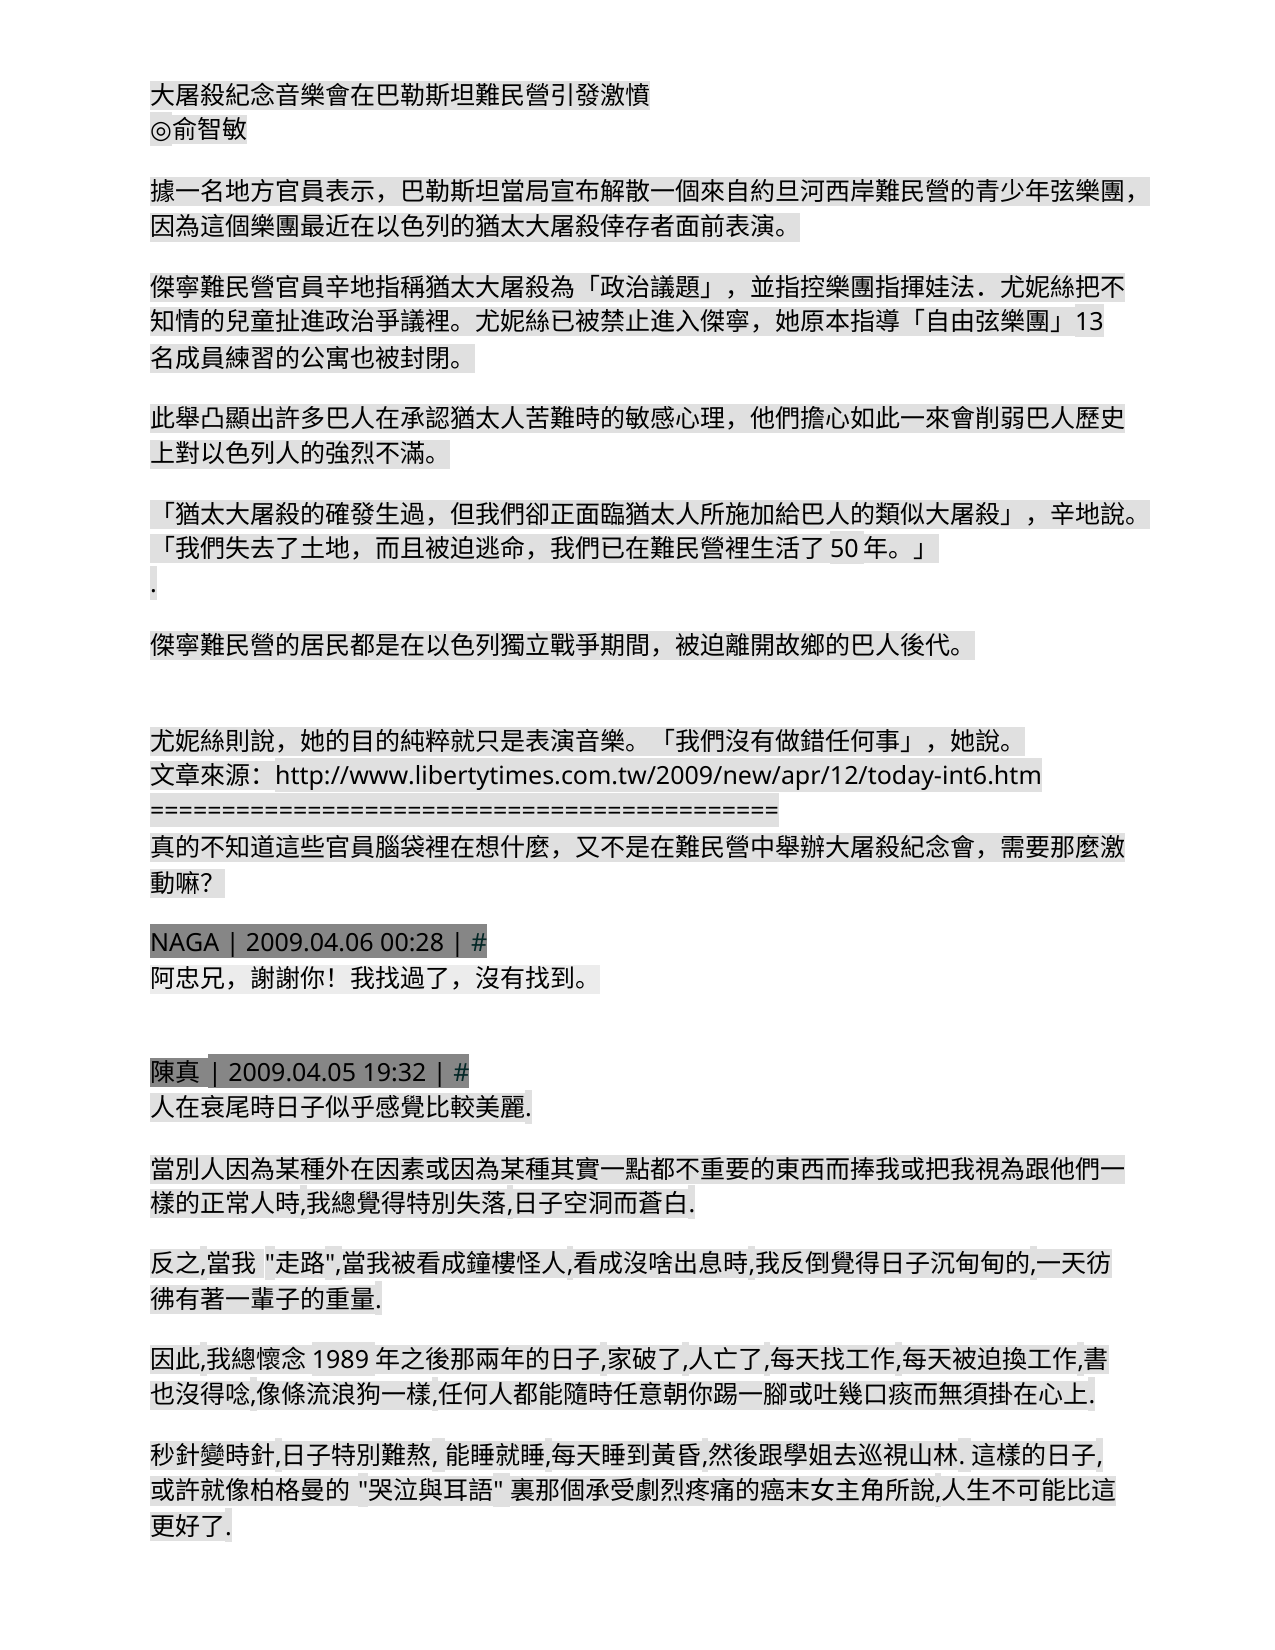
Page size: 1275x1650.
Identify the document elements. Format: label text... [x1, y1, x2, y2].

text 「猶太大屠殺的確發生過，但我們卻正面臨猶太人所施加給巴人的類似大屠殺」，辛地說。「我們失去了土地，而且被迫逃命，我們已在難民營裡生活了50年。」 . [150, 494, 1125, 600]
text 陳真 | 2009.04.05 19:32 | # [150, 1053, 1125, 1088]
text 此舉凸顯出許多巴人在承認猶太人苦難時的敏感心理，他們擔心如此一來會削弱巴人歷史上對以色列人的強烈不滿。 [150, 398, 1125, 469]
text 大屠殺紀念音樂會在巴勒斯坦難民營引發激憤 ◎俞智敏 [150, 75, 1125, 146]
text 人在衰尾時日子似乎感覺比較美麗. [150, 1088, 1125, 1124]
text 反之,當我 "走路",當我被看成鐘樓怪人,看成沒啥出息時,我反倒覺得日子沉甸甸的,一天彷彿有著一輩子的重量. [150, 1244, 1125, 1315]
text 傑寧難民營官員辛地指稱猶太大屠殺為「政治議題」，並指控樂團指揮娃法．尤妮絲把不知情的兒童扯進政治爭議裡。尤妮絲已被禁止進入傑寧，她原本指導「自由弦樂團」13名成員練習的公寓也被封閉。 [150, 267, 1125, 373]
text 當別人因為某種外在因素或因為某種其實一點都不重要的東西而捧我或把我視為跟他們一樣的正常人時,我總覺得特別失落,日子空洞而蒼白. [150, 1149, 1125, 1219]
text 尤妮絲則說，她的目的純粹就只是表演音樂。「我們沒有做錯任何事」，她說。 文章來源：http://www.libertytimes.com.tw/2009/new/apr/12/today-int6.htm ============================================ 真的不知道這些官員腦袋裡在想什麼，又不是在難民營中舉辦大屠殺紀念會，需要那麼激動嘛？ [150, 685, 1125, 898]
text 傑寧難民營的居民都是在以色列獨立戰爭期間，被迫離開故鄉的巴人後代。 [150, 625, 1125, 660]
text 秒針變時針,日子特別難熬, 能睡就睡,每天睡到黃昏,然後跟學姐去巡視山林. 這樣的日子,或許就像柏格曼的 "哭泣與耳語" 裏那個承受劇烈疼痛的癌末女主角所說,人生不可能比這更好了. [150, 1436, 1125, 1542]
text NAGA | 2009.04.06 00:28 | # [150, 923, 1125, 958]
text 因此,我總懷念1989 年之後那兩年的日子,家破了,人亡了,每天找工作,每天被迫換工作,書也沒得唸,像條流浪狗一樣,任何人都能隨時任意朝你踢一腳或吐幾口痰而無須掛在心上. [150, 1340, 1125, 1411]
text 阿忠兄，謝謝你！我找過了，沒有找到。 [150, 958, 1125, 994]
text 據一名地方官員表示，巴勒斯坦當局宣布解散一個來自約旦河西岸難民營的青少年弦樂團，因為這個樂團最近在以色列的猶太大屠殺倖存者面前表演。 [150, 171, 1125, 242]
